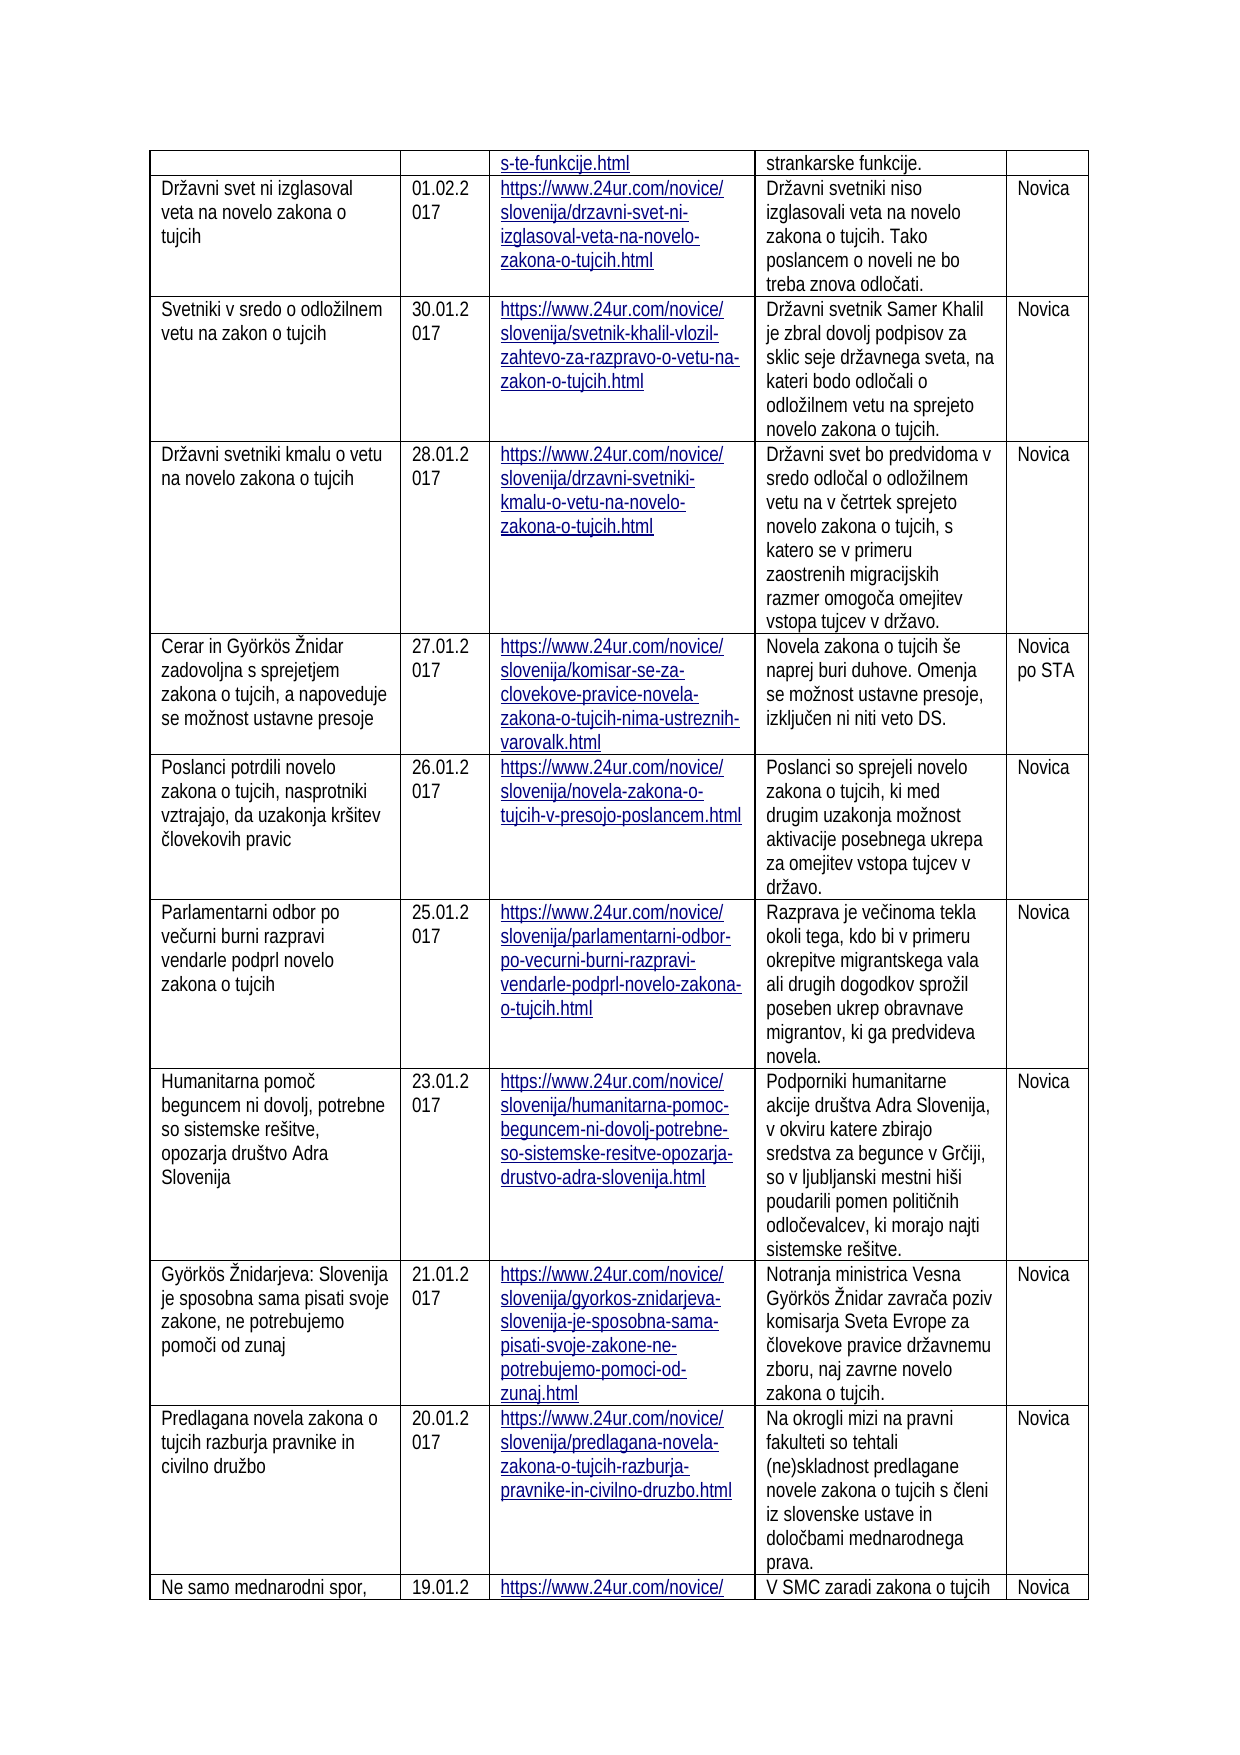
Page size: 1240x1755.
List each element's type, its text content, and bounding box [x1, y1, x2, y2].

table_cell Državni svet ni izglasoval veta na novelo zakona o tujcih [151, 176, 400, 296]
table_cell Razprava je večinoma tekla okoli tega, kdo bi v primeru okrepitve migrantskega vala ali drugih dogodkov sprožil poseben ukrep obravnave migrantov, ki ga predvideva novela. [756, 900, 1006, 1068]
table_cell [401, 151, 489, 175]
table_cell Državni svetniki kmalu o vetu na novelo zakona o tujcih [151, 442, 400, 633]
table_cell https://www.24ur.com/novice/slovenija/komisar-se-za-clovekove-pravice-novela-zakona-o-tujcih-nima-ustreznih-varovalk.html [490, 634, 754, 754]
table_cell V SMC zaradi zakona o tujcih [756, 1575, 1006, 1599]
table_cell https://www.24ur.com/novice/ [490, 1575, 754, 1599]
table_cell Državni svetniki niso izglasovali veta na novelo zakona o tujcih. Tako poslancem o noveli ne bo treba znova odločati. [756, 176, 1006, 296]
table_cell Novica [1007, 176, 1088, 296]
table_cell Humanitarna pomoč beguncem ni dovolj, potrebne so sistemske rešitve, opozarja društvo Adra Slovenija [151, 1069, 400, 1260]
table_cell s-te-funkcije.html [490, 151, 754, 175]
table_cell 20.01.2017 [401, 1406, 489, 1574]
table_cell https://www.24ur.com/novice/slovenija/predlagana-novela-zakona-o-tujcih-razburja-pravnike-in-civilno-druzbo.html [490, 1406, 754, 1574]
table_cell Novica [1007, 1069, 1088, 1260]
table_cell Državni svetnik Samer Khalil je zbral dovolj podpisov za sklic seje državnega sveta, na kateri bodo odločali o odložilnem vetu na sprejeto novelo zakona o tujcih. [756, 297, 1006, 441]
table_cell Podporniki humanitarne akcije društva Adra Slovenija, v okviru katere zbirajo sredstva za begunce v Grčiji, so v ljubljanski mestni hiši poudarili pomen političnih odločevalcev, ki morajo najti sistemske rešitve. [756, 1069, 1006, 1260]
table_cell Györkös Žnidarjeva: Slovenija je sposobna sama pisati svoje zakone, ne potrebujemo pomoči od zunaj [151, 1261, 400, 1405]
table_cell 27.01.2017 [401, 634, 489, 754]
table_cell https://www.24ur.com/novice/slovenija/drzavni-svet-ni-izglasoval-veta-na-novelo-zakona-o-tujcih.html [490, 176, 754, 296]
table_cell https://www.24ur.com/novice/slovenija/novela-zakona-o-tujcih-v-presojo-poslancem.html [490, 755, 754, 899]
table_cell 30.01.2017 [401, 297, 489, 441]
table_cell Novica [1007, 755, 1088, 899]
table_cell https://www.24ur.com/novice/slovenija/humanitarna-pomoc-beguncem-ni-dovolj-potrebne-so-sistemske-resitve-opozarja-drustvo-adra-slovenija.html [490, 1069, 754, 1260]
table_cell Parlamentarni odbor po večurni burni razpravi vendarle podprl novelo zakona o tujcih [151, 900, 400, 1068]
table_cell Notranja ministrica Vesna Györkös Žnidar zavrača poziv komisarja Sveta Evrope za človekove pravice državnemu zboru, naj zavrne novelo zakona o tujcih. [756, 1261, 1006, 1405]
table_cell Poslanci so sprejeli novelo zakona o tujcih, ki med drugim uzakonja možnost aktivacije posebnega ukrepa za omejitev vstopa tujcev v državo. [756, 755, 1006, 899]
table_cell Poslanci potrdili novelo zakona o tujcih, nasprotniki vztrajajo, da uzakonja kršitev človekovih pravic [151, 755, 400, 899]
table_cell 26.01.2017 [401, 755, 489, 899]
table_cell Na okrogli mizi na pravni fakulteti so tehtali (ne)skladnost predlagane novele zakona o tujcih s členi iz slovenske ustave in določbami mednarodnega prava. [756, 1406, 1006, 1574]
table_cell Novica [1007, 297, 1088, 441]
table_cell https://www.24ur.com/novice/slovenija/drzavni-svetniki-kmalu-o-vetu-na-novelo-zakona-o-tujcih.html [490, 442, 754, 633]
table_cell [151, 151, 400, 175]
table_cell 28.01.2017 [401, 442, 489, 633]
table_cell Državni svet bo predvidoma v sredo odločal o odložilnem vetu na v četrtek sprejeto novelo zakona o tujcih, s katero se v primeru zaostrenih migracijskih razmer omogoča omejitev vstopa tujcev v državo. [756, 442, 1006, 633]
table_cell Novica [1007, 442, 1088, 633]
table_cell Svetniki v sredo o odložilnem vetu na zakon o tujcih [151, 297, 400, 441]
table_cell 19.01.2 [401, 1575, 489, 1599]
table_cell Ne samo mednarodni spor, [151, 1575, 400, 1599]
table_cell Novica [1007, 1406, 1088, 1574]
table_cell Predlagana novela zakona o tujcih razburja pravnike in civilno družbo [151, 1406, 400, 1574]
table_cell 23.01.2017 [401, 1069, 489, 1260]
table_cell https://www.24ur.com/novice/slovenija/gyorkos-znidarjeva-slovenija-je-sposobna-sama-pisati-svoje-zakone-ne-potrebujemo-pomoci-od-zunaj.html [490, 1261, 754, 1405]
table_cell Novica po STA [1007, 634, 1088, 754]
table_cell Cerar in Györkös Žnidar zadovoljna s sprejetjem zakona o tujcih, a napoveduje se možnost ustavne presoje [151, 634, 400, 754]
table_cell Novica [1007, 900, 1088, 1068]
table_cell 21.01.2017 [401, 1261, 489, 1405]
table_cell Novica [1007, 1575, 1088, 1599]
table_cell 01.02.2017 [401, 176, 489, 296]
table_cell Novela zakona o tujcih še naprej buri duhove. Omenja se možnost ustavne presoje, izključen ni niti veto DS. [756, 634, 1006, 754]
table_cell 25.01.2017 [401, 900, 489, 1068]
table_cell https://www.24ur.com/novice/slovenija/svetnik-khalil-vlozil-zahtevo-za-razpravo-o-vetu-na-zakon-o-tujcih.html [490, 297, 754, 441]
table_cell [1007, 151, 1088, 175]
table_cell https://www.24ur.com/novice/slovenija/parlamentarni-odbor-po-vecurni-burni-razpravi-vendarle-podprl-novelo-zakona-o-tujcih.html [490, 900, 754, 1068]
table_cell strankarske funkcije. [756, 151, 1006, 175]
table_cell Novica [1007, 1261, 1088, 1405]
